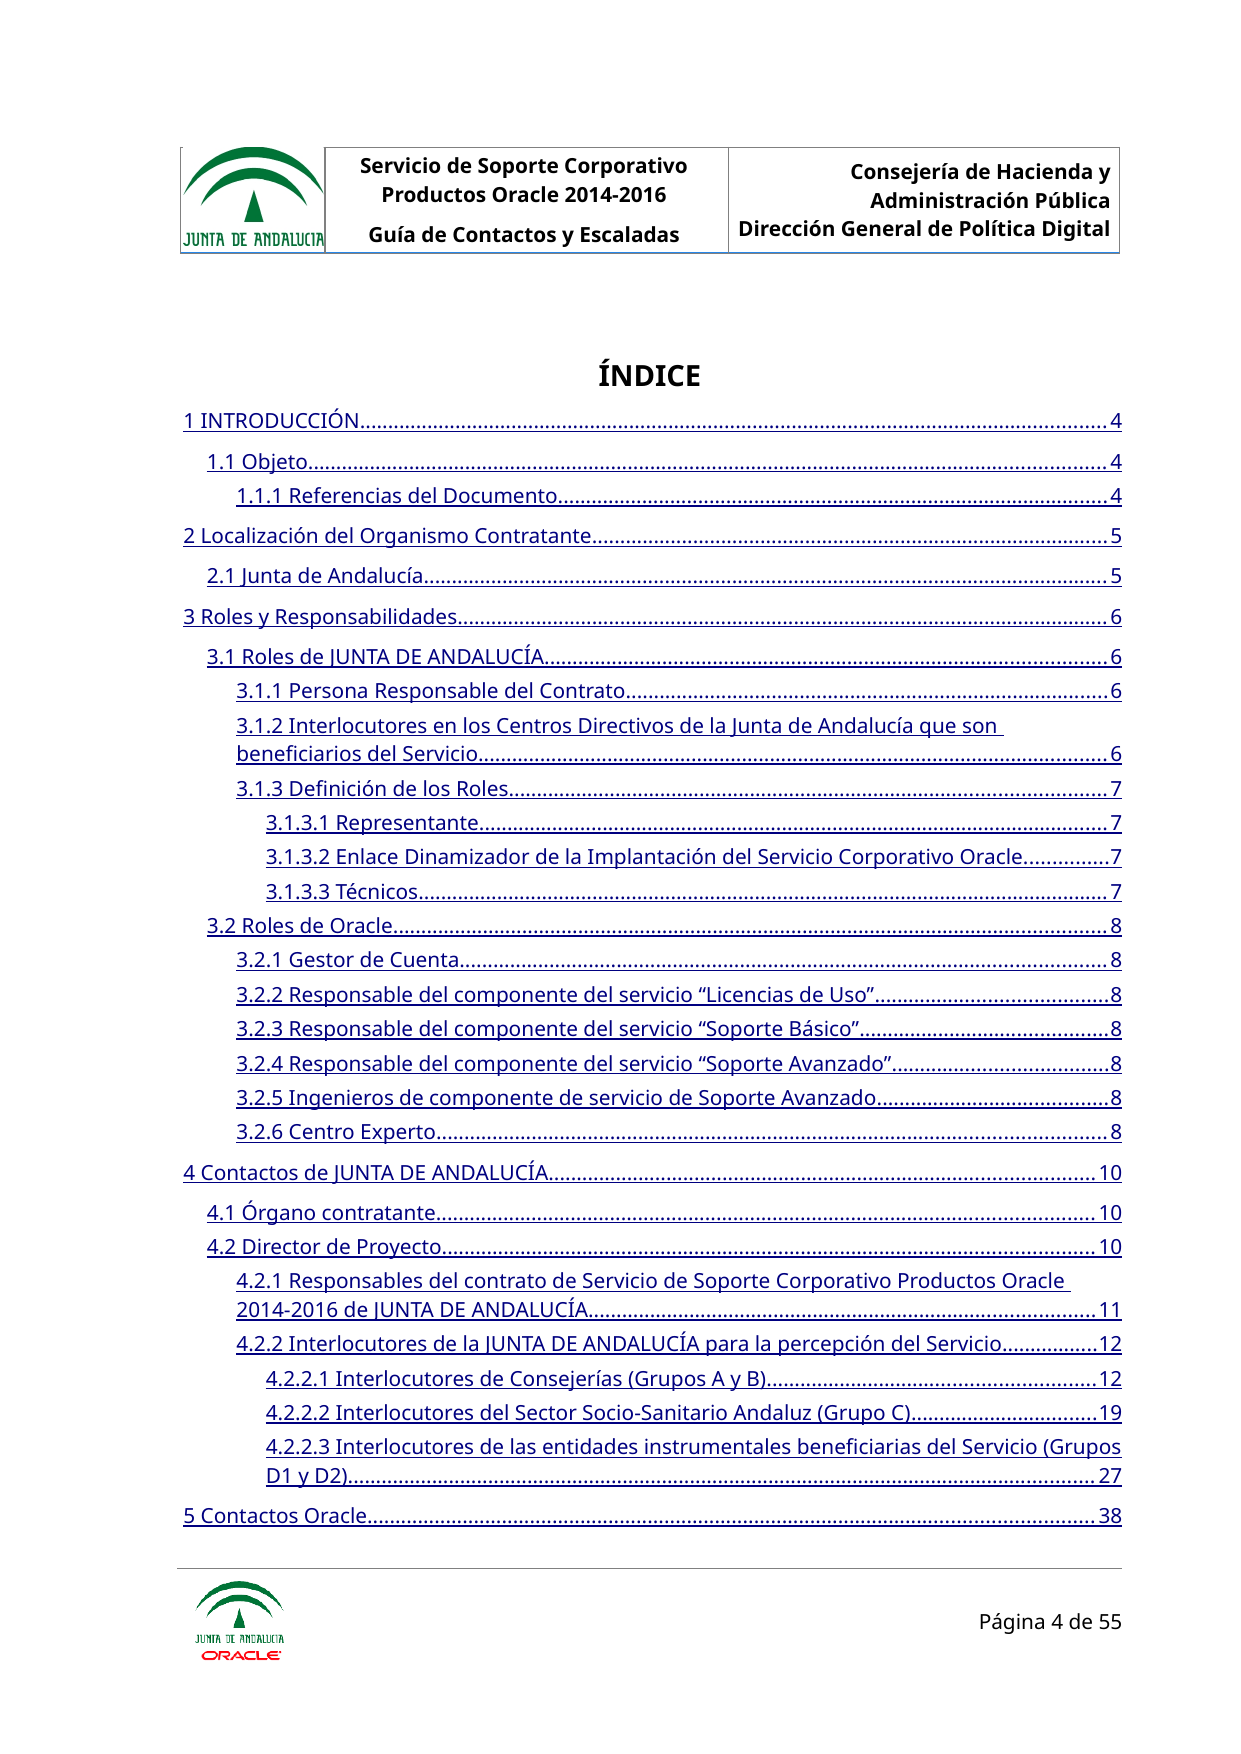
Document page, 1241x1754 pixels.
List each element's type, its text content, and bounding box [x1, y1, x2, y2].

text 3.2.1 Gestor de Cuenta 8 [236, 946, 1122, 970]
text 4.2.1 Responsables del contrato de Servicio de Soporte Corporativo Productos Oracle 2014-2016 de JUNTA DE ANDALUCÍA 11 [236, 1267, 1122, 1319]
text 4.2.2.3 Interlocutores de las entidades instrumentales beneficiarias del Servicio (Grupos D1 y D2) 27 [266, 1458, 1122, 1485]
text 4.2.2.3 Interlocutores de las entidades instrumentales beneficiarias del Servicio (Grupos D1 y D2) 27 [266, 1432, 1122, 1457]
text 3.1.3.1 Representante. 7 [266, 808, 1122, 832]
text 1.1.1 Referencias del Documento 4 [236, 481, 1122, 505]
text 3.1.3.2 Enlace Dinamizador de la Implantación del Servicio Corporativo Oracle. 7 [266, 842, 1122, 867]
text 4 Contactos de JUNTA DE ANDALUCÍA 10 [183, 1158, 1122, 1182]
text 3.2.4 Responsable del componente del servicio “Soporte Avanzado” 8 [236, 1049, 1122, 1073]
text 4.2.2.2 Interlocutores del Sector Socio-Sanitario Andaluz (Grupo C) 19 [266, 1398, 1122, 1422]
text 1 INTRODUCCIÓN 4 [183, 407, 1122, 431]
text 5 Contactos Oracle 38 [183, 1501, 1122, 1525]
text 2.1 Junta de Andalucía 5 [207, 562, 1122, 586]
text 3.1.3.3 Técnicos 7 [266, 877, 1122, 901]
text 1.1 Objeto 4 [207, 447, 1122, 471]
text 3 Roles y Responsabilidades 6 [183, 602, 1122, 626]
picture [183, 147, 324, 246]
text 4.2 Director de Proyecto 10 [207, 1232, 1122, 1256]
text 3.2.2 Responsable del componente del servicio “Licencias de Uso” 8 [236, 980, 1122, 1004]
text 4.1 Órgano contratante 10 [207, 1198, 1122, 1222]
subtitle ÍNDICE [177, 355, 1122, 395]
text 3.1.2 Interlocutores en los Centros Directivos de la Junta de Andalucía que son beneficiarios del Servicio 6 [236, 711, 1122, 763]
text 3.1.3 Definición de los Roles 7 [236, 774, 1122, 798]
text 2 Localización del Organismo Contratante 5 [183, 521, 1122, 546]
picture [193, 1581, 285, 1664]
text 4.2.2.1 Interlocutores de Consejerías (Grupos A y B) 12 [266, 1364, 1122, 1388]
text 3.2.6 Centro Experto 8 [236, 1117, 1122, 1142]
text 3.1 Roles de JUNTA DE ANDALUCÍA 6 [207, 642, 1122, 666]
text 4.2.2 Interlocutores de la JUNTA DE ANDALUCÍA para la percepción del Servicio 12 [236, 1329, 1122, 1353]
text 3.1.1 Persona Responsable del Contrato 6 [236, 676, 1122, 701]
text 3.2.5 Ingenieros de componente de servicio de Soporte Avanzado 8 [236, 1083, 1122, 1107]
text 3.2.3 Responsable del componente del servicio “Soporte Básico” 8 [236, 1014, 1122, 1038]
text 3.2 Roles de Oracle 8 [207, 911, 1122, 935]
